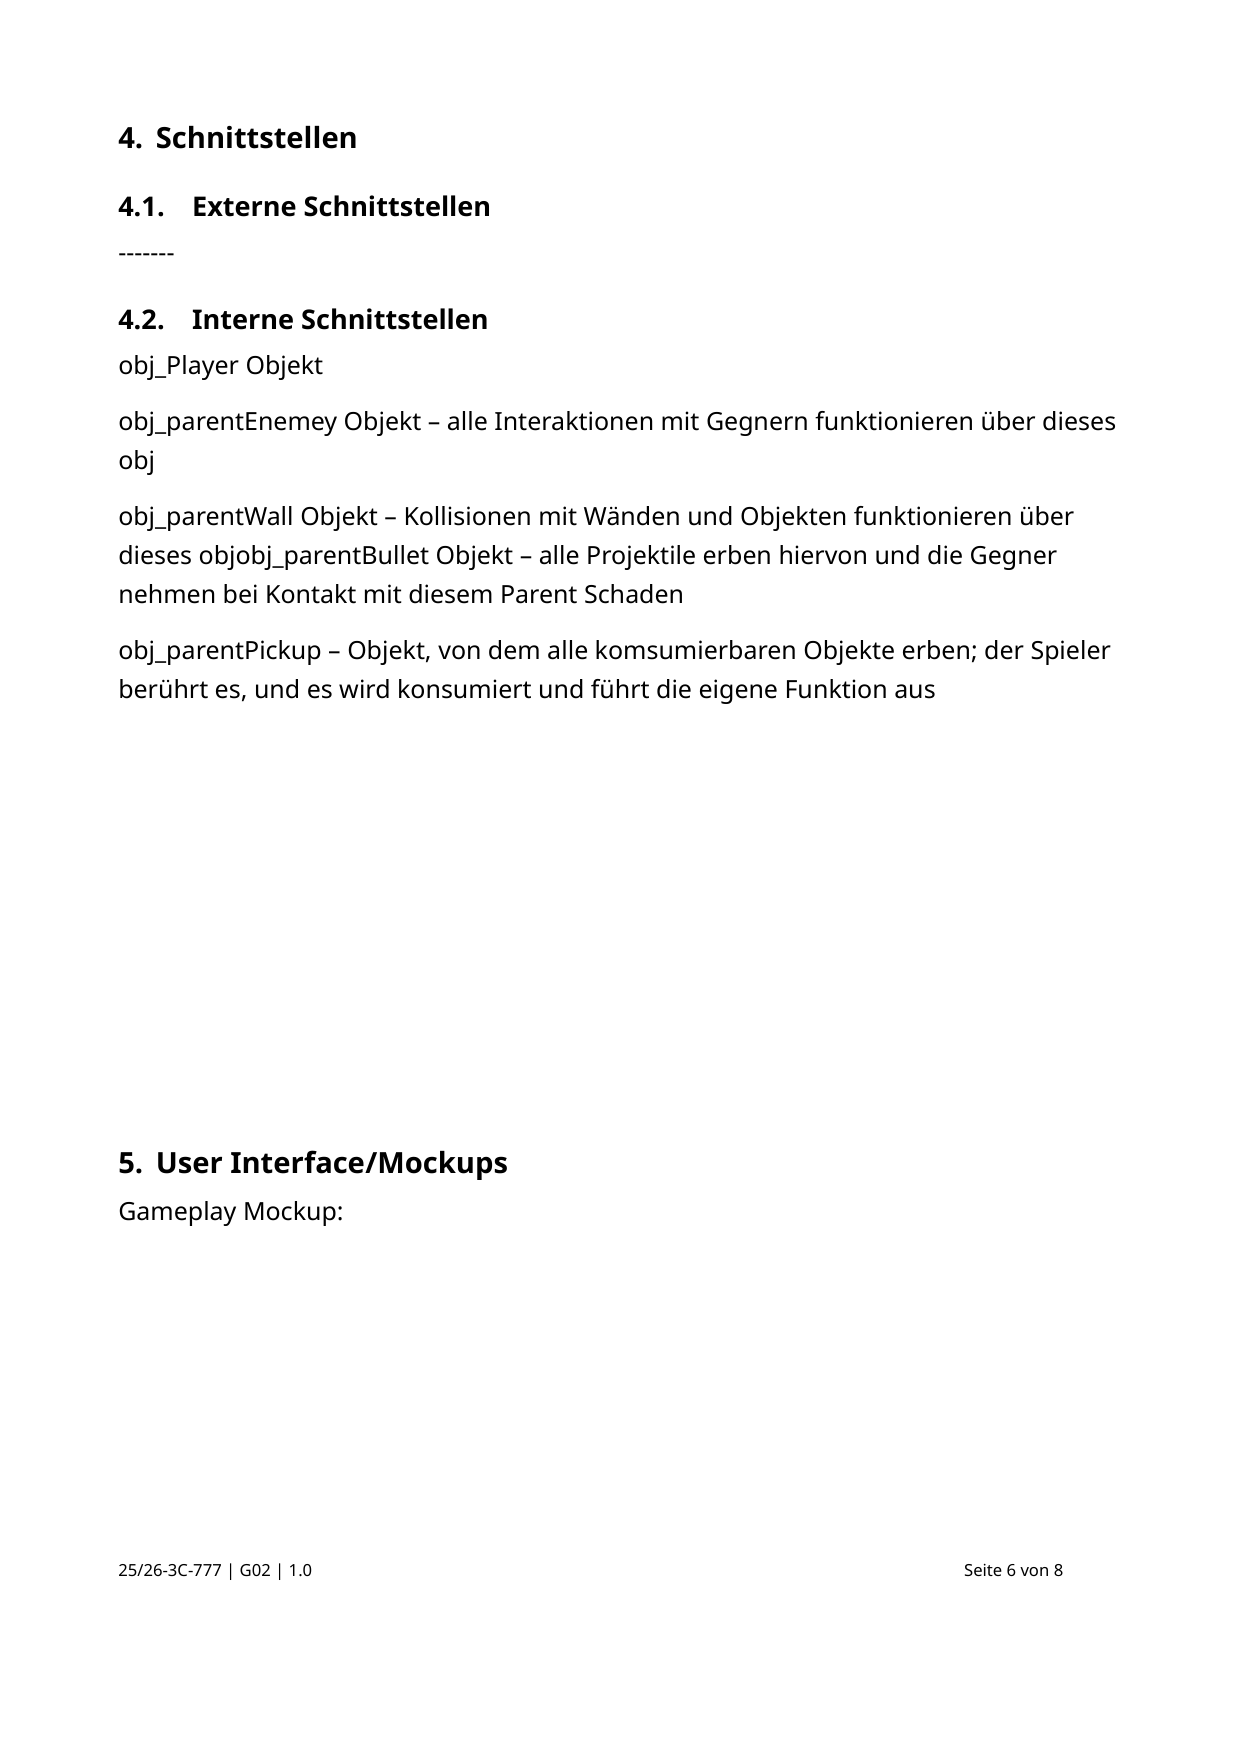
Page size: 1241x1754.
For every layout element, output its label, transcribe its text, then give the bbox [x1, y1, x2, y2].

text obj_parentEnemey Objekt – alle Interaktionen mit Gegnern funktionieren über dieses obj [118, 404, 1122, 477]
text obj_parentPickup – Objekt, von dem alle komsumierbaren Objekte erben; der Spieler berührt es, und es wird konsumiert und führt die eigene Funktion aus [118, 633, 1122, 706]
text obj_Player Objekt [118, 348, 1122, 382]
subtitle Interne Schnittstellen [118, 306, 1122, 336]
text Gameplay Mockup: [118, 1194, 1122, 1228]
subtitle Externe Schnittstellen [118, 193, 1122, 222]
subtitle User Interface/Mockups [118, 1144, 1122, 1181]
text ------- [118, 235, 1122, 269]
text obj_parentWall Objekt – Kollisionen mit Wänden und Objekten funktionieren über dieses objobj_parentBullet Objekt – alle Projektile erben hiervon und die Gegner nehmen bei Kontakt mit diesem Parent Schaden [118, 499, 1122, 611]
subtitle Schnittstellen [118, 118, 1122, 156]
